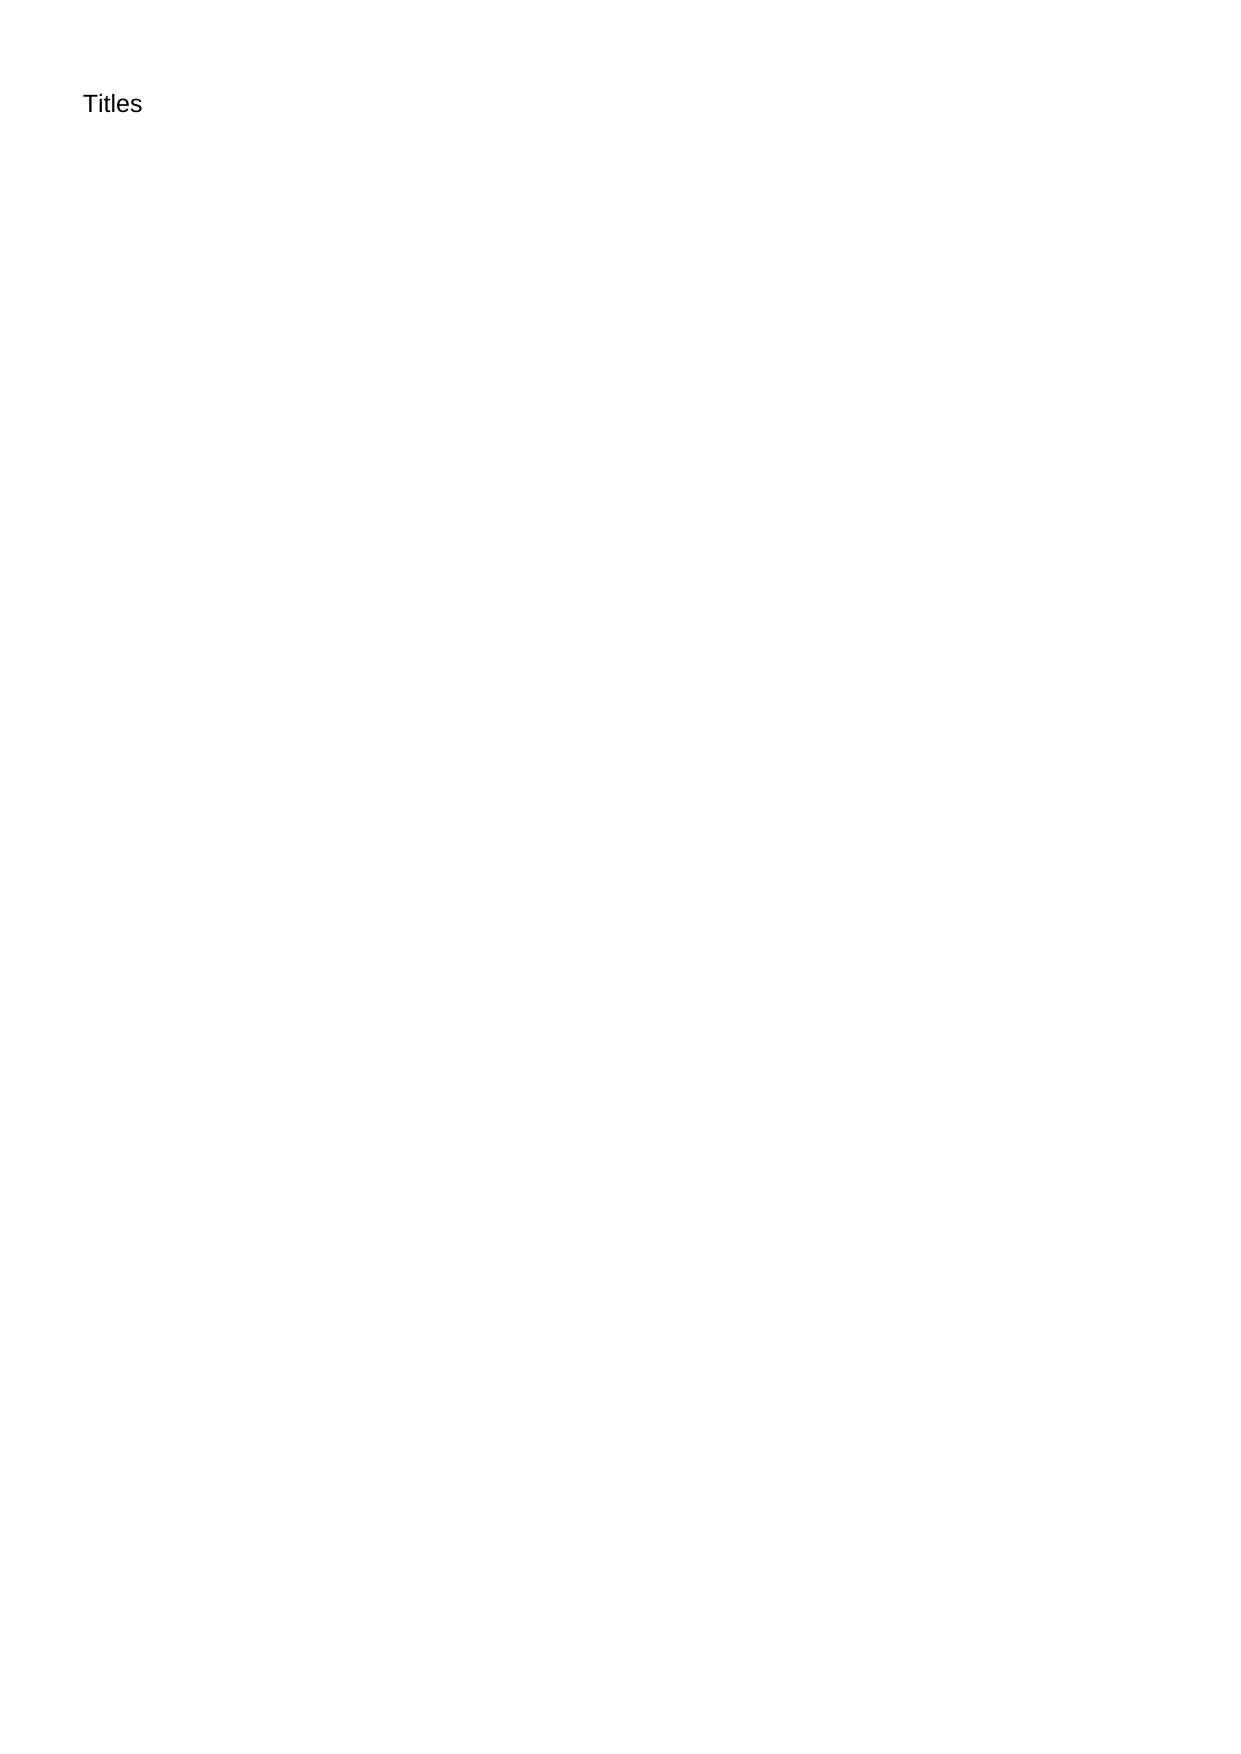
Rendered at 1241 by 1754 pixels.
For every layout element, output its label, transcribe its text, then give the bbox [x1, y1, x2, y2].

text Titles [83, 89, 1107, 117]
